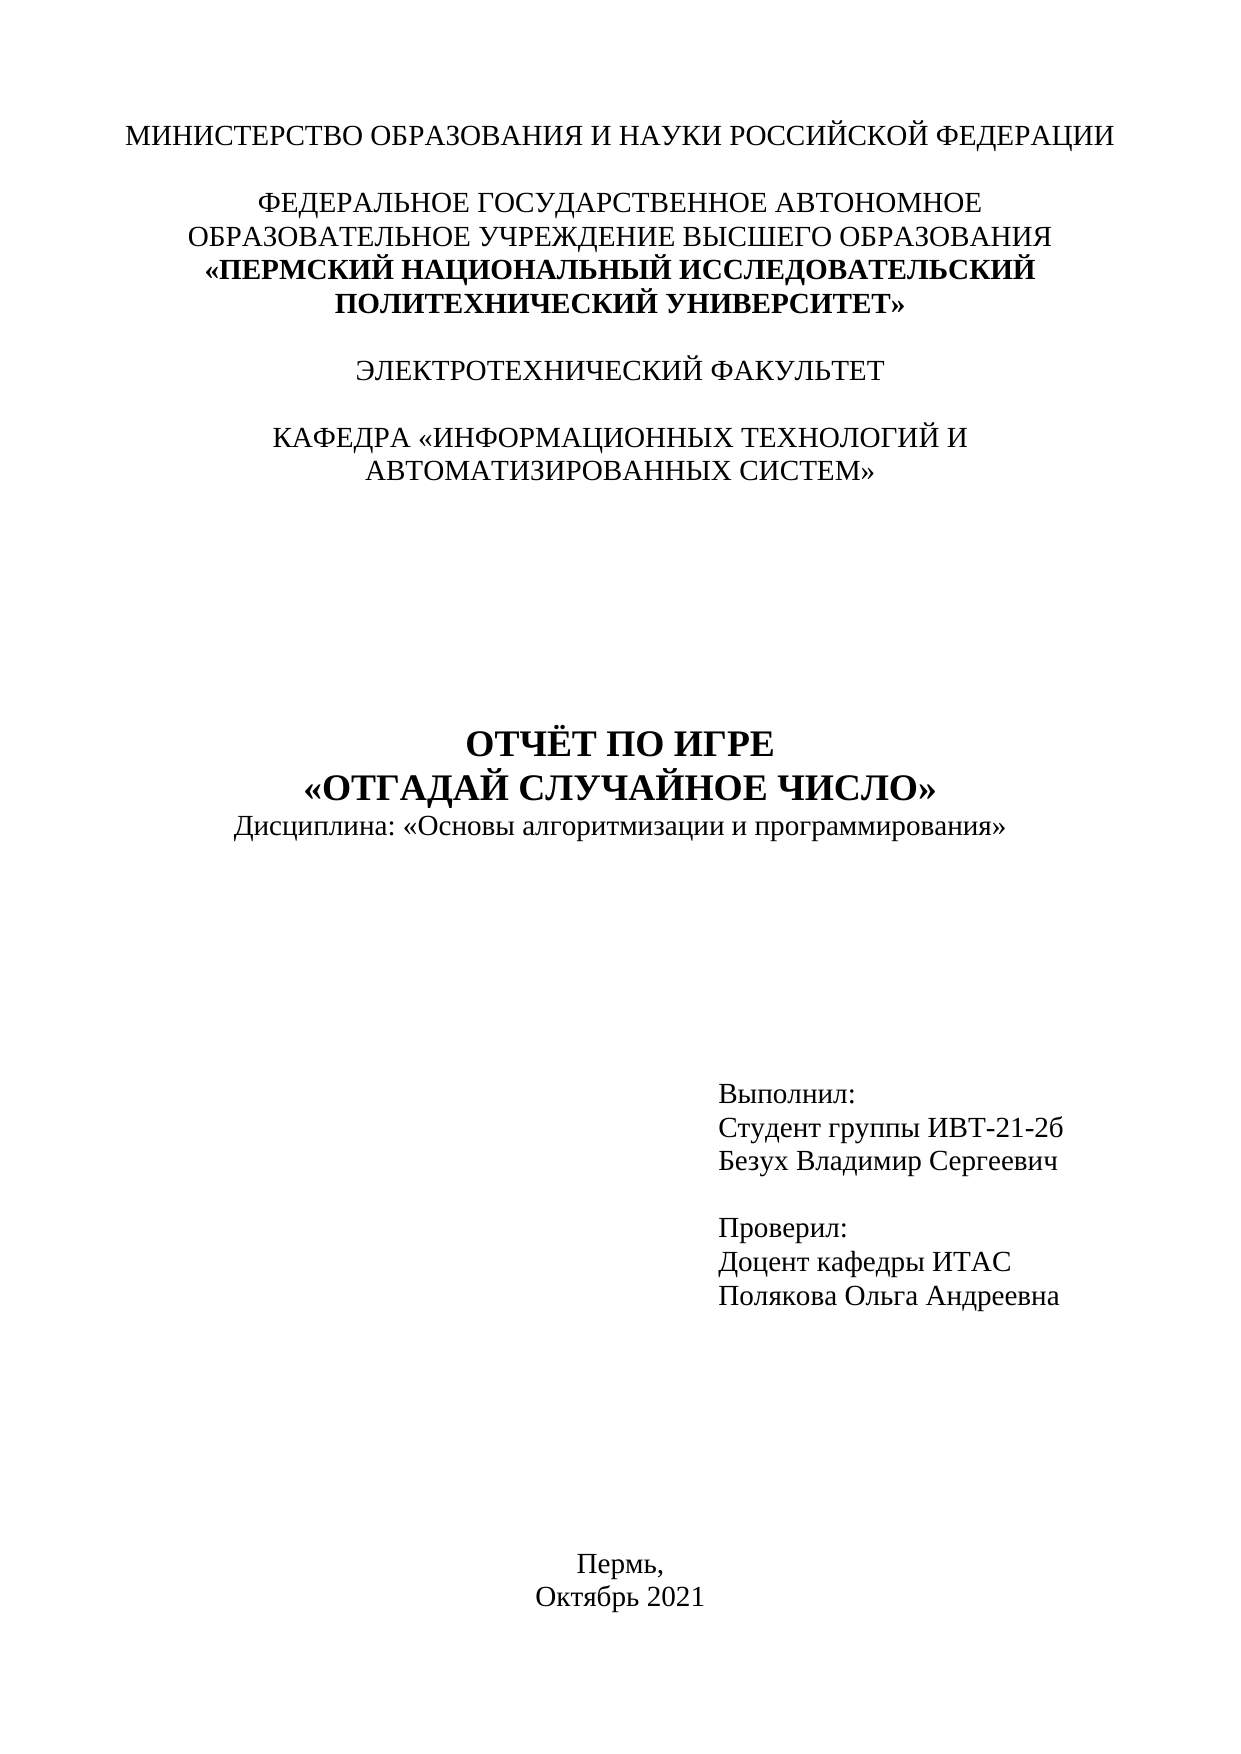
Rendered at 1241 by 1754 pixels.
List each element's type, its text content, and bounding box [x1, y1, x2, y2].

text «ПЕРМСКИЙ НАЦИОНАЛЬНЫЙ ИССЛЕДОВАТЕЛЬСКИЙ ПОЛИТЕХНИЧЕСКИЙ УНИВЕРСИТЕТ» [118, 252, 1122, 319]
text Полякова Ольга Андреевна [118, 1278, 1122, 1311]
text ОБРАЗОВАТЕЛЬНОЕ УЧРЕЖДЕНИЕ ВЫСШЕГО ОБРАЗОВАНИЯ [118, 219, 1122, 252]
text Пермь, [118, 1546, 1122, 1579]
text Студент группы ИВТ-21-2б [118, 1110, 1122, 1143]
text ЭЛЕКТРОТЕХНИЧЕСКИЙ ФАКУЛЬТЕТ [118, 353, 1122, 386]
text КАФЕДРА «ИНФОРМАЦИОННЫХ ТЕХНОЛОГИЙ И АВТОМАТИЗИРОВАННЫХ СИСТЕМ» [118, 420, 1122, 487]
text Выполнил: [118, 1076, 1122, 1110]
text Октябрь 2021 [118, 1579, 1122, 1613]
text Проверил: [118, 1211, 1122, 1244]
text Дисциплина: «Основы алгоритмизации и программирования» [118, 808, 1122, 842]
text ОТЧЁТ ПО ИГРЕ [118, 722, 1122, 765]
text «ОТГАДАЙ СЛУЧАЙНОЕ ЧИСЛО» [118, 765, 1122, 808]
text Доцент кафедры ИТАС [118, 1244, 1122, 1278]
text ФЕДЕРАЛЬНОЕ ГОСУДАРСТВЕННОЕ АВТОНОМНОЕ [118, 185, 1122, 219]
text Безух Владимир Сергеевич [118, 1143, 1122, 1177]
text МИНИСТЕРСТВО ОБРАЗОВАНИЯ И НАУКИ РОССИЙСКОЙ ФЕДЕРАЦИИ [118, 118, 1122, 152]
